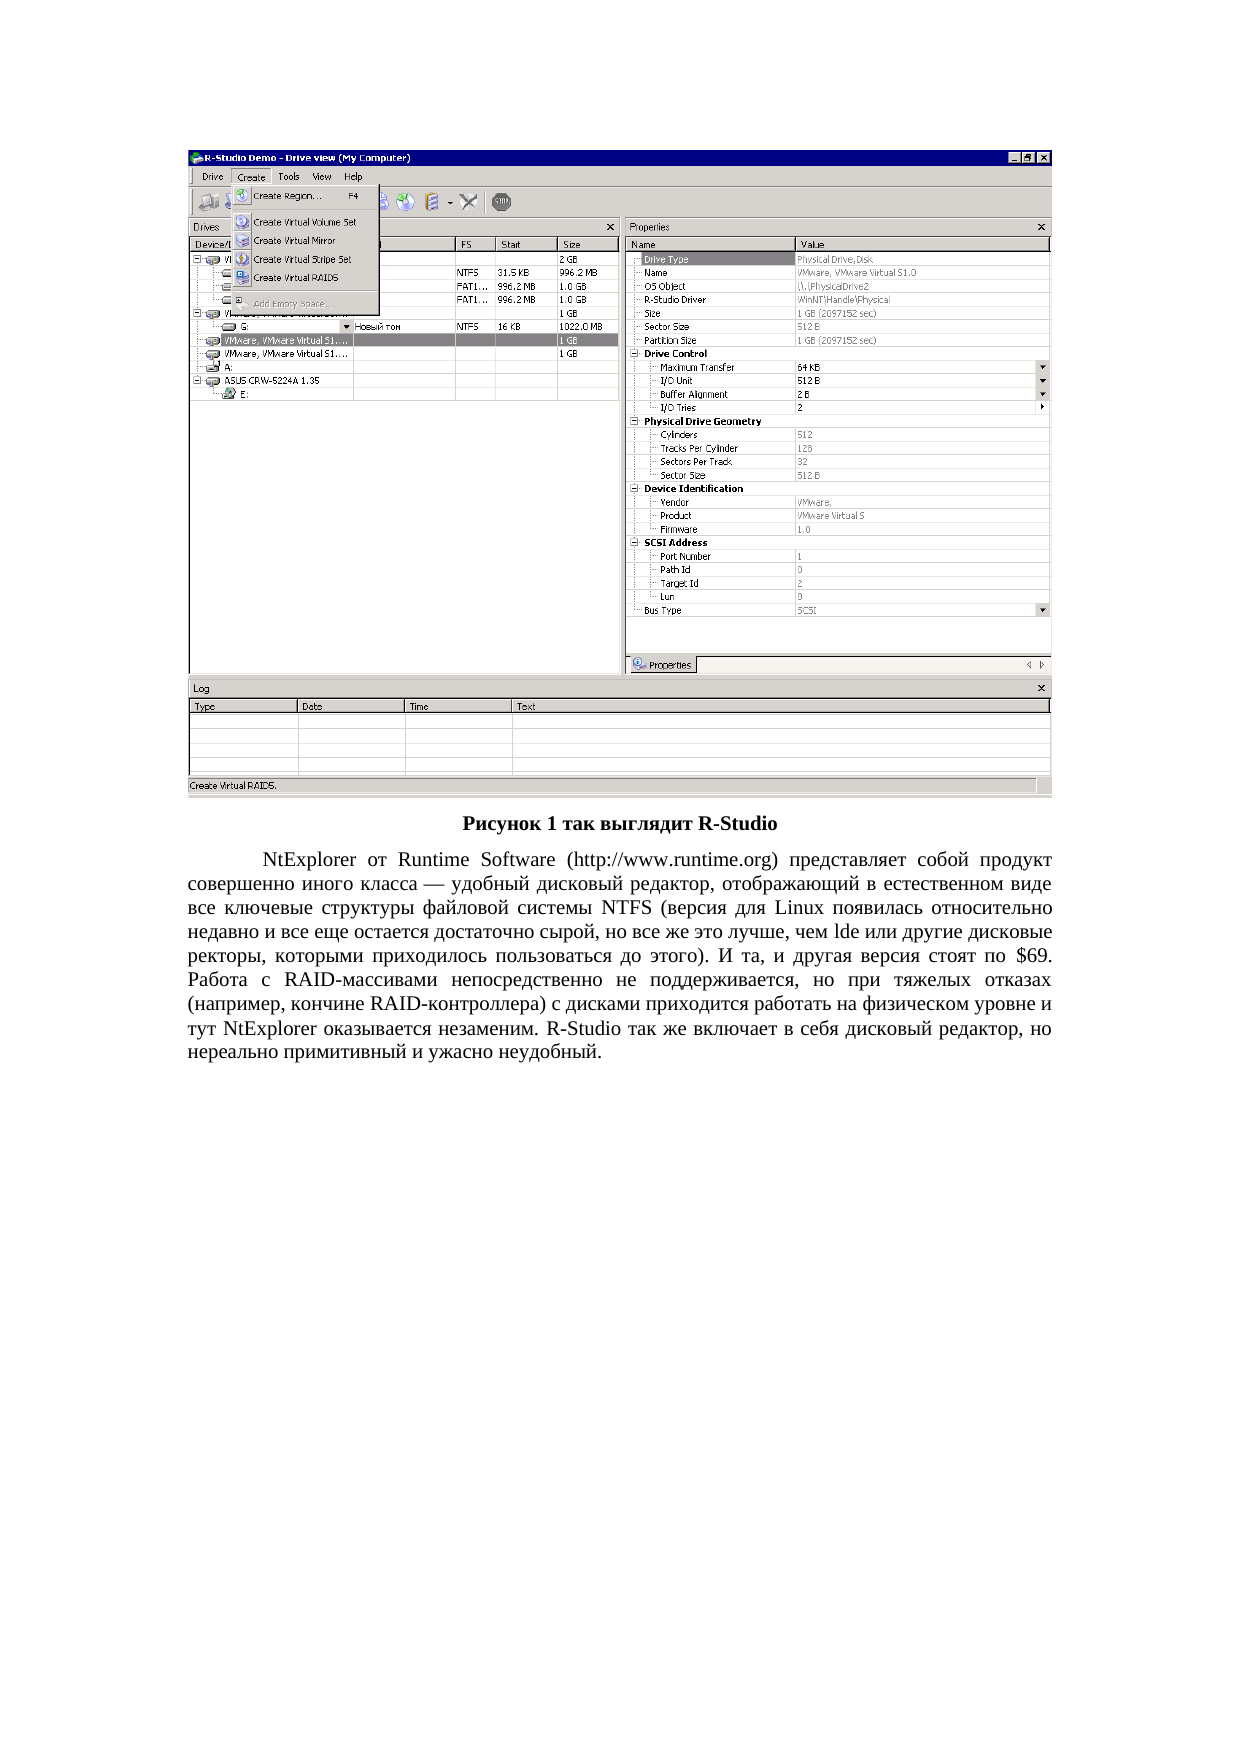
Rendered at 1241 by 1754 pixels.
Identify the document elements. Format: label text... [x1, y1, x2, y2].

text Рисунок 1 так выглядит R-Studio [187, 810, 1053, 834]
picture [188, 150, 1052, 798]
text NtExplorer от Runtime Software (http://www.runtime.org) представляет собой продукт совершенно иного класса — удобный дисковый редактор, отображающий в естественном виде все ключевые структуры файловой системы NTFS (версия для Linux появилась относительно недавно и все еще остается достаточно сырой, но все же это лучше, чем lde или другие дисковые ректоры, которыми приходилось пользоваться до этого). И та, и другая версия стоят по $69. Работа с RAID-массивами непосредственно не поддерживается, но при тяжелых отказах (например, кончине RAID-контроллера) с дисками приходится работать на физическом уровне и тут NtExplorer оказывается незаменим. R-Studio так же включает в себя дисковый редактор, но нереально примитивный и ужасно неудобный. [187, 847, 1053, 1063]
